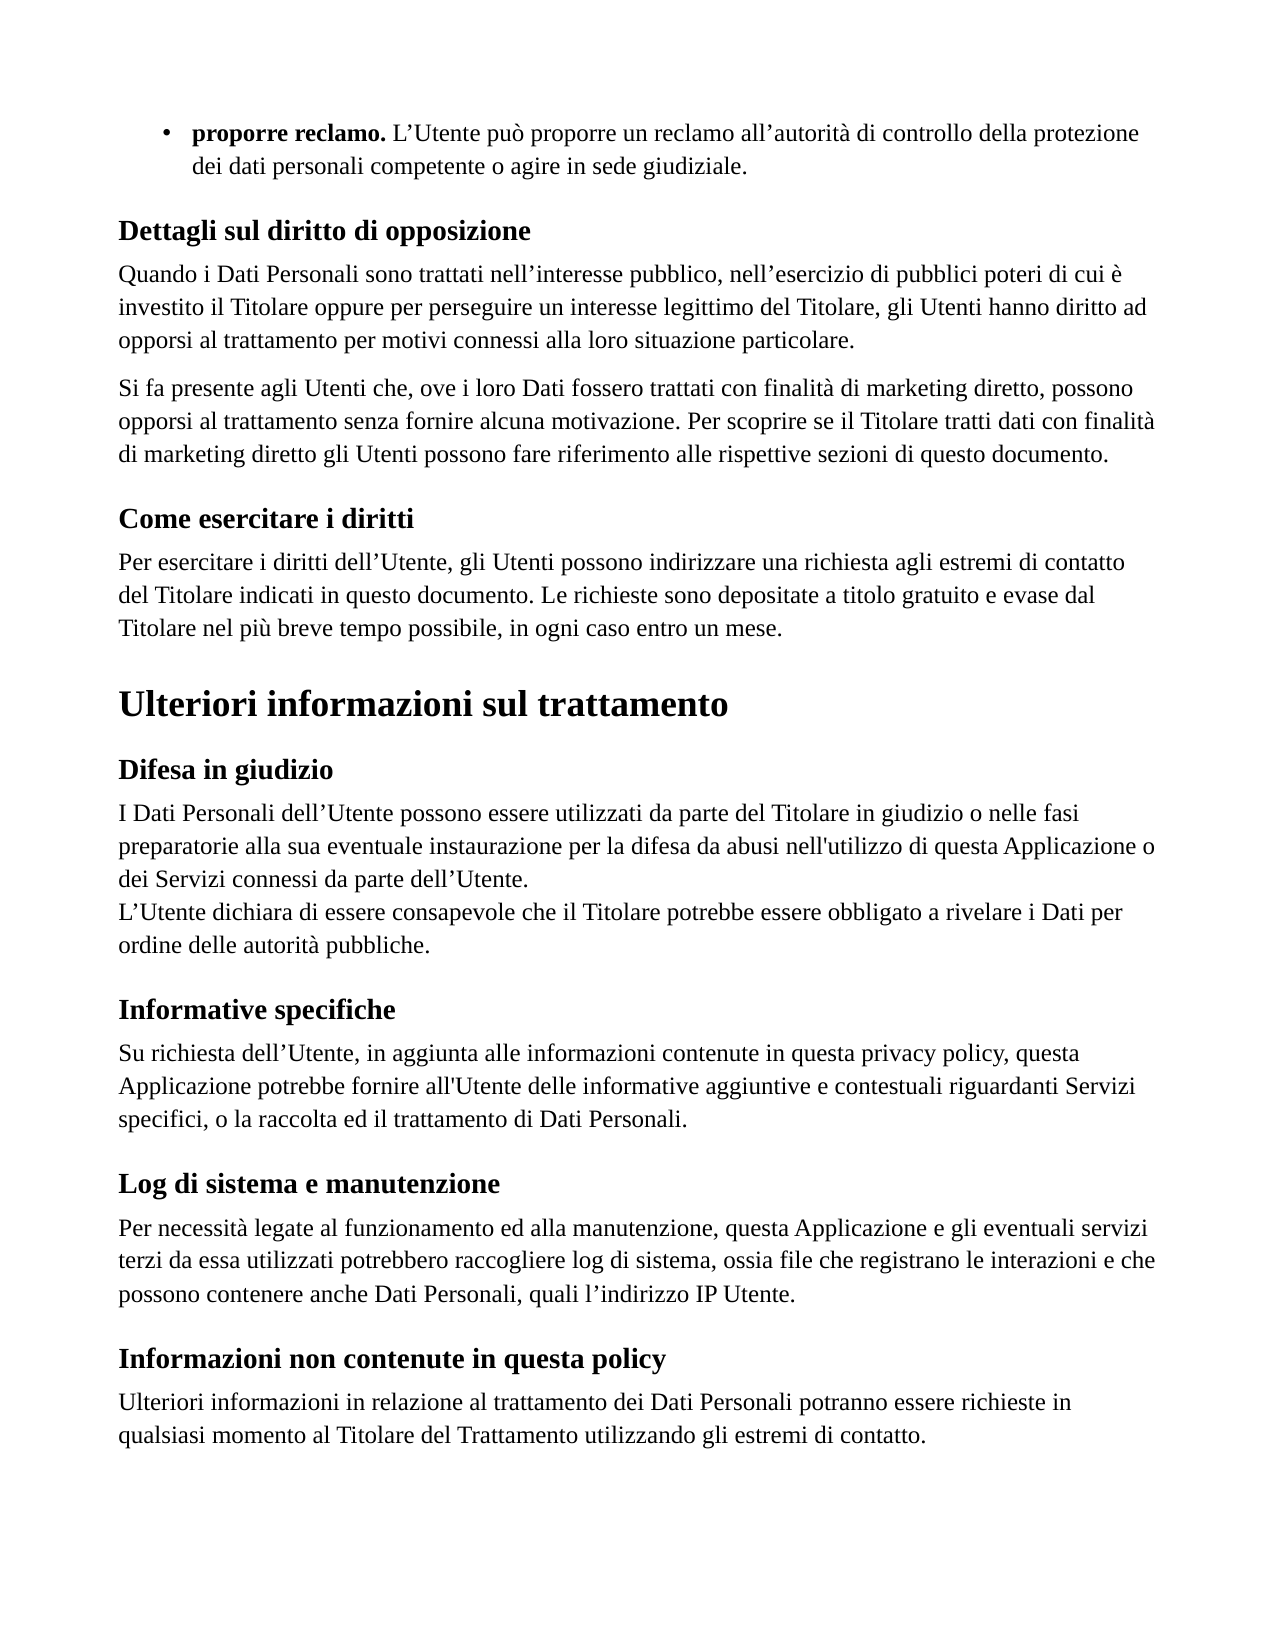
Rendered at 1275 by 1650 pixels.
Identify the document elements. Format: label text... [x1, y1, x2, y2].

subtitle Come esercitare i diritti [118, 501, 1157, 535]
text Si fa presente agli Utenti che, ove i loro Dati fossero trattati con finalità di marketing diretto, possono opporsi al trattamento senza fornire alcuna motivazione. Per scoprire se il Titolare tratti dati con finalità di marketing diretto gli Utenti possono fare riferimento alle rispettive sezioni di questo documento. [118, 373, 1157, 468]
subtitle Informazioni non contenute in questa policy [118, 1341, 1157, 1374]
subtitle Difesa in giudizio [118, 752, 1157, 786]
text Per esercitare i diritti dell’Utente, gli Utenti possono indirizzare una richiesta agli estremi di contatto del Titolare indicati in questo documento. Le richieste sono depositate a titolo gratuito e evase dal Titolare nel più breve tempo possibile, in ogni caso entro un mese. [118, 547, 1157, 642]
text Su richiesta dell’Utente, in aggiunta alle informazioni contenute in questa privacy policy, questa Applicazione potrebbe fornire all'Utente delle informative aggiuntive e contestuali riguardanti Servizi specifici, o la raccolta ed il trattamento di Dati Personali. [118, 1038, 1157, 1133]
subtitle Informative specifiche [118, 992, 1157, 1026]
text Per necessità legate al funzionamento ed alla manutenzione, questa Applicazione e gli eventuali servizi terzi da essa utilizzati potrebbero raccogliere log di sistema, ossia file che registrano le interazioni e che possono contenere anche Dati Personali, quali l’indirizzo IP Utente. [118, 1213, 1157, 1307]
subtitle Log di sistema e manutenzione [118, 1167, 1157, 1200]
text Ulteriori informazioni in relazione al trattamento dei Dati Personali potranno essere richieste in qualsiasi momento al Titolare del Trattamento utilizzando gli estremi di contatto. [118, 1387, 1157, 1449]
text Quando i Dati Personali sono trattati nell’interesse pubblico, nell’esercizio di pubblici poteri di cui è investito il Titolare oppure per perseguire un interesse legittimo del Titolare, gli Utenti hanno diritto ad opporsi al trattamento per motivi connessi alla loro situazione particolare. [118, 259, 1157, 354]
text I Dati Personali dell’Utente possono essere utilizzati da parte del Titolare in giudizio o nelle fasi preparatorie alla sua eventuale instaurazione per la difesa da abusi nell'utilizzo di questa Applicazione o dei Servizi connessi da parte dell’Utente. L’Utente dichiara di essere consapevole che il Titolare potrebbe essere obbligato a rivelare i Dati per ordine delle autorità pubbliche. [118, 798, 1157, 959]
list proporre reclamo. L’Utente può proporre un reclamo all’autorità di controllo della protezione dei dati personali competente o agire in sede giudiziale. [162, 118, 1157, 180]
subtitle Dettagli sul diritto di opposizione [118, 213, 1157, 247]
subtitle Ulteriori informazioni sul trattamento [118, 682, 1157, 725]
